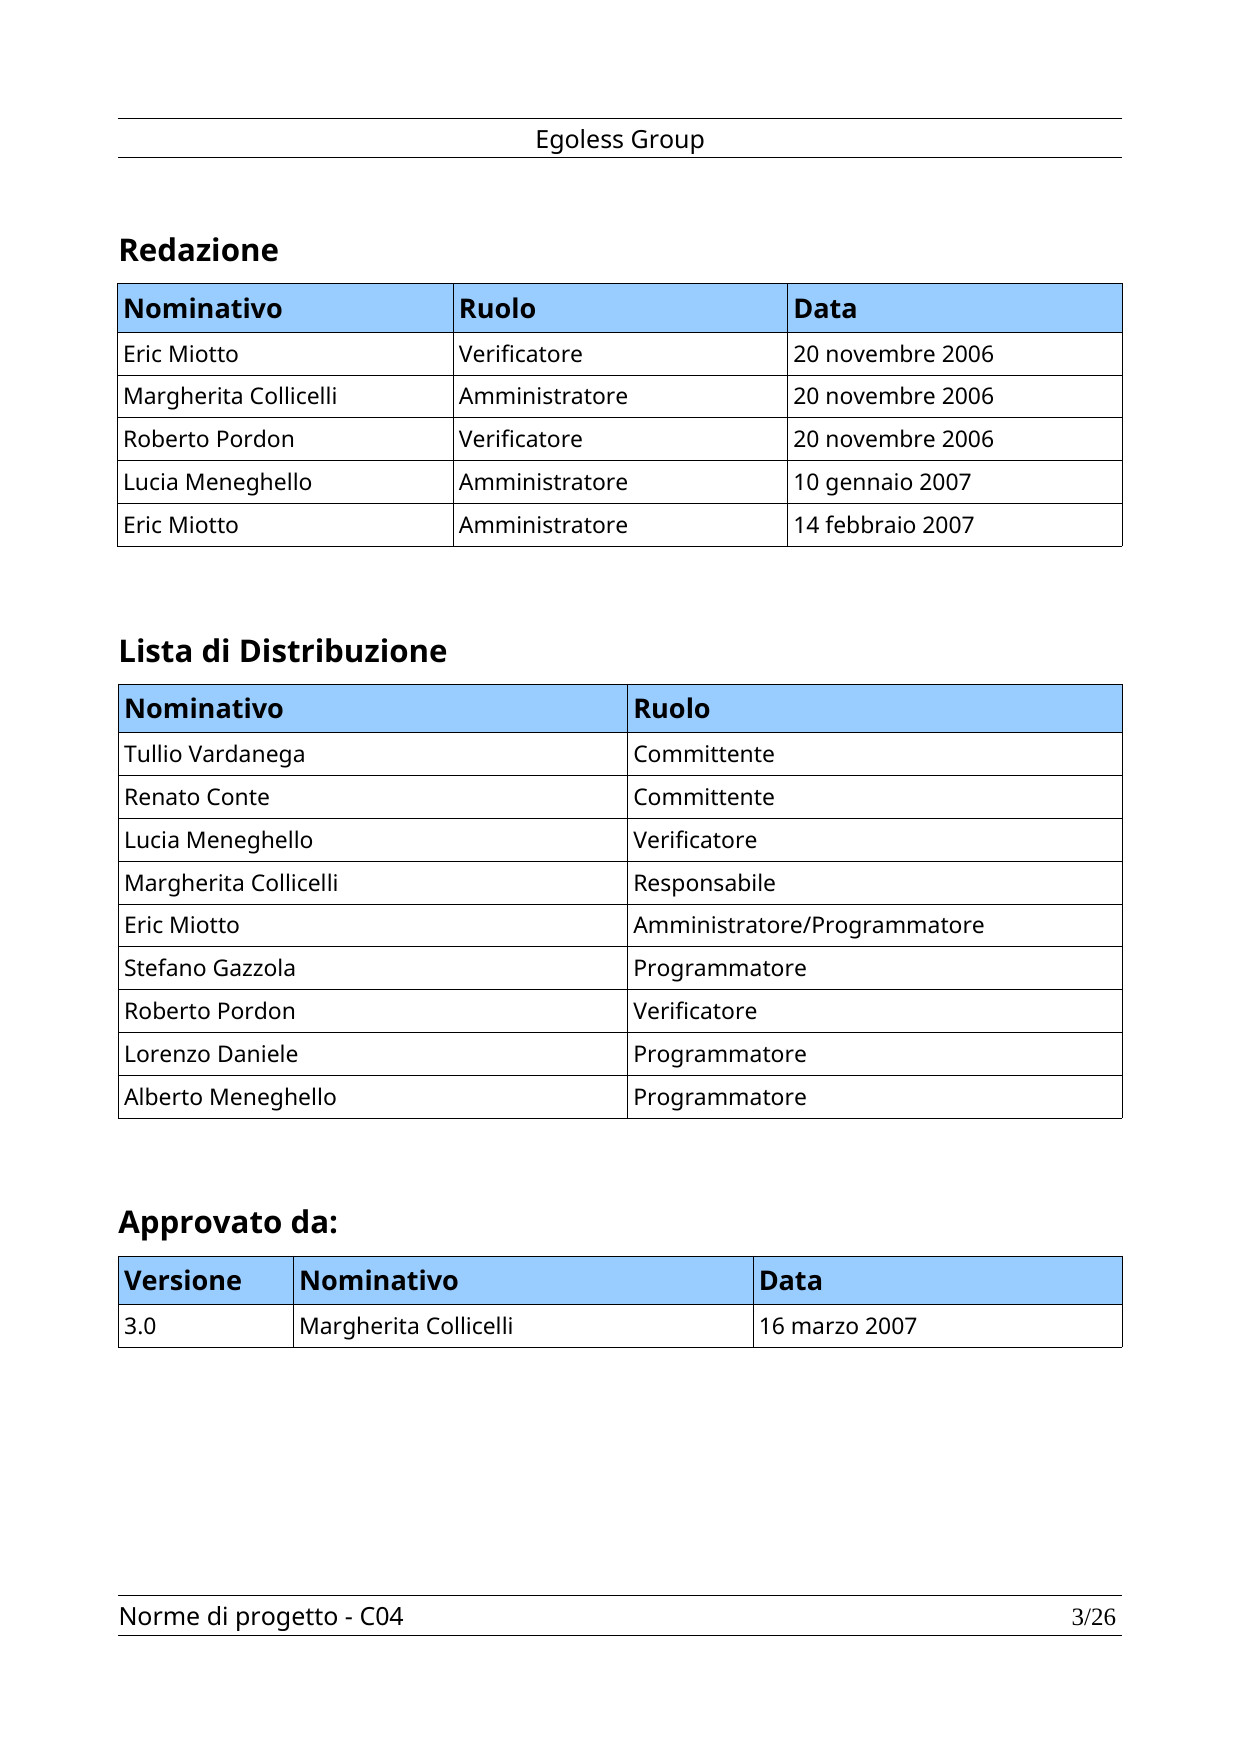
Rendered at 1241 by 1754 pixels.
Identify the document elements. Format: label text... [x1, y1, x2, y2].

table_cell Stefano Gazzola [119, 947, 627, 989]
table_cell 14 febbraio 2007 [788, 504, 1122, 546]
table_header Data [788, 284, 1122, 332]
table_cell 16 marzo 2007 [754, 1305, 1122, 1347]
table_cell 20 novembre 2006 [788, 376, 1122, 417]
text Redazione [118, 228, 1122, 271]
table_cell Lucia Meneghello [119, 819, 627, 861]
table_cell Verificatore [454, 333, 787, 374]
table_cell Amministratore [454, 461, 787, 503]
table_cell Alberto Meneghello [119, 1076, 627, 1117]
table_cell Responsabile [628, 862, 1122, 903]
table_cell Margherita Collicelli [119, 862, 627, 903]
table_cell Roberto Pordon [118, 418, 453, 460]
table_cell Margherita Collicelli [294, 1305, 753, 1347]
table_cell Verificatore [628, 990, 1122, 1032]
table_header Ruolo [454, 284, 787, 332]
table_cell Renato Conte [119, 776, 627, 818]
table_cell Amministratore/Programmatore [628, 905, 1122, 946]
table_header Data [754, 1257, 1122, 1304]
table_cell Lorenzo Daniele [119, 1033, 627, 1075]
table_cell Eric Miotto [118, 504, 453, 546]
table_header Ruolo [628, 685, 1122, 732]
table_cell Verificatore [628, 819, 1122, 861]
table_cell 20 novembre 2006 [788, 333, 1122, 374]
table_cell Eric Miotto [119, 905, 627, 946]
table_cell Programmatore [628, 947, 1122, 989]
table_cell Verificatore [454, 418, 787, 460]
table_cell Lucia Meneghello [118, 461, 453, 503]
table_cell Committente [628, 776, 1122, 818]
table_cell Amministratore [454, 376, 787, 417]
table_cell 20 novembre 2006 [788, 418, 1122, 460]
table_cell 3.0 [119, 1305, 293, 1347]
table_header Versione [119, 1257, 293, 1304]
table_cell Committente [628, 733, 1122, 775]
text Lista di Distribuzione [118, 629, 1122, 671]
table_cell Margherita Collicelli [118, 376, 453, 417]
table_cell Eric Miotto [118, 333, 453, 374]
text Approvato da: [118, 1200, 1122, 1243]
table_cell Amministratore [454, 504, 787, 546]
table_cell Roberto Pordon [119, 990, 627, 1032]
table_header Nominativo [119, 685, 627, 732]
table_cell 10 gennaio 2007 [788, 461, 1122, 503]
table_cell Programmatore [628, 1076, 1122, 1117]
table_cell Programmatore [628, 1033, 1122, 1075]
table_cell Tullio Vardanega [119, 733, 627, 775]
table_header Nominativo [118, 284, 453, 332]
